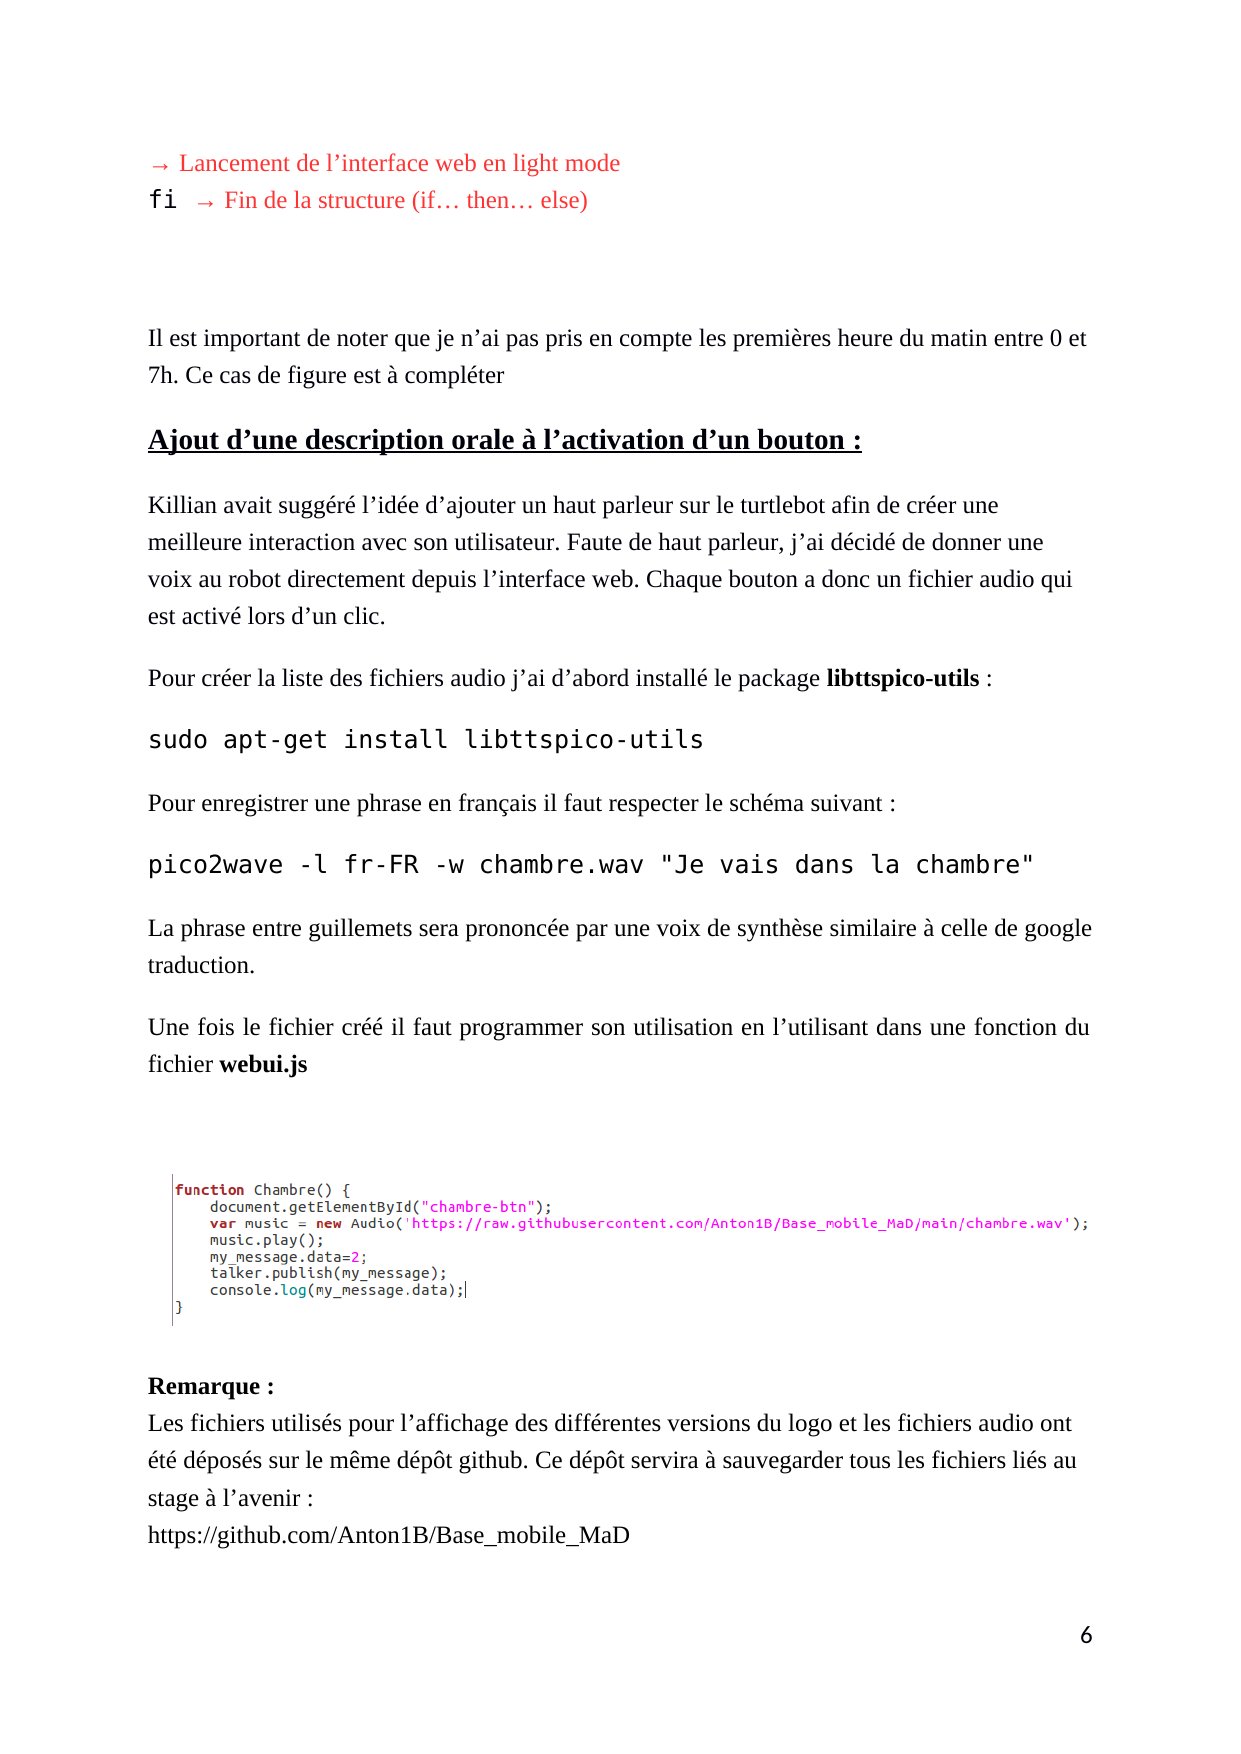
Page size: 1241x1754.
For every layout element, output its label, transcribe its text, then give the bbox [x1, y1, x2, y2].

text → Lancement de l’interface web en light mode [148, 148, 1092, 176]
text Remarque : [148, 1371, 1092, 1400]
text Ajout d’une description orale à l’activation d’un bouton : [148, 422, 1092, 455]
text Pour créer la liste des fichiers audio j’ai d’abord installé le package libttspico-utils : [148, 663, 1092, 692]
text Il est important de noter que je n’ai pas pris en compte les premières heure du matin entre 0 et 7h. Ce cas de figure est à compléter [148, 323, 1092, 388]
text Une fois le fichier créé il faut programmer son utilisation en l’utilisant dans une fonction du fichier webui.js [148, 1012, 1092, 1078]
picture [172, 1174, 306, 1326]
text sudo apt-get install libttspico-utils [148, 726, 1092, 755]
text Les fichiers utilisés pour l’affichage des différentes versions du logo et les fichiers audio ont été déposés sur le même dépôt github. Ce dépôt servira à sauvegarder tous les fichiers liés au stage à l’avenir : [148, 1408, 1092, 1511]
text Killian avait suggéré l’idée d’ajouter un haut parleur sur le turtlebot afin de créer une meilleure interaction avec son utilisateur. Faute de haut parleur, j’ai décidé de donner une voix au robot directement depuis l’interface web. Chaque bouton a donc un fichier audio qui est activé lors d’un clic. [148, 490, 1092, 630]
text pico2wave -l fr-FR -w chambre.wav "Je vais dans la chambre" [148, 850, 1092, 879]
text https://github.com/Anton1B/Base_mobile_MaD [148, 1520, 1092, 1548]
text Pour enregistrer une phrase en français il faut respecter le schéma suivant : [148, 788, 1092, 817]
text fi → Fin de la structure (if… then… else) [148, 185, 1092, 214]
picture [384, 1178, 452, 1262]
text La phrase entre guillemets sera prononcée par une voix de synthèse similaire à celle de google traduction. [148, 913, 1092, 979]
